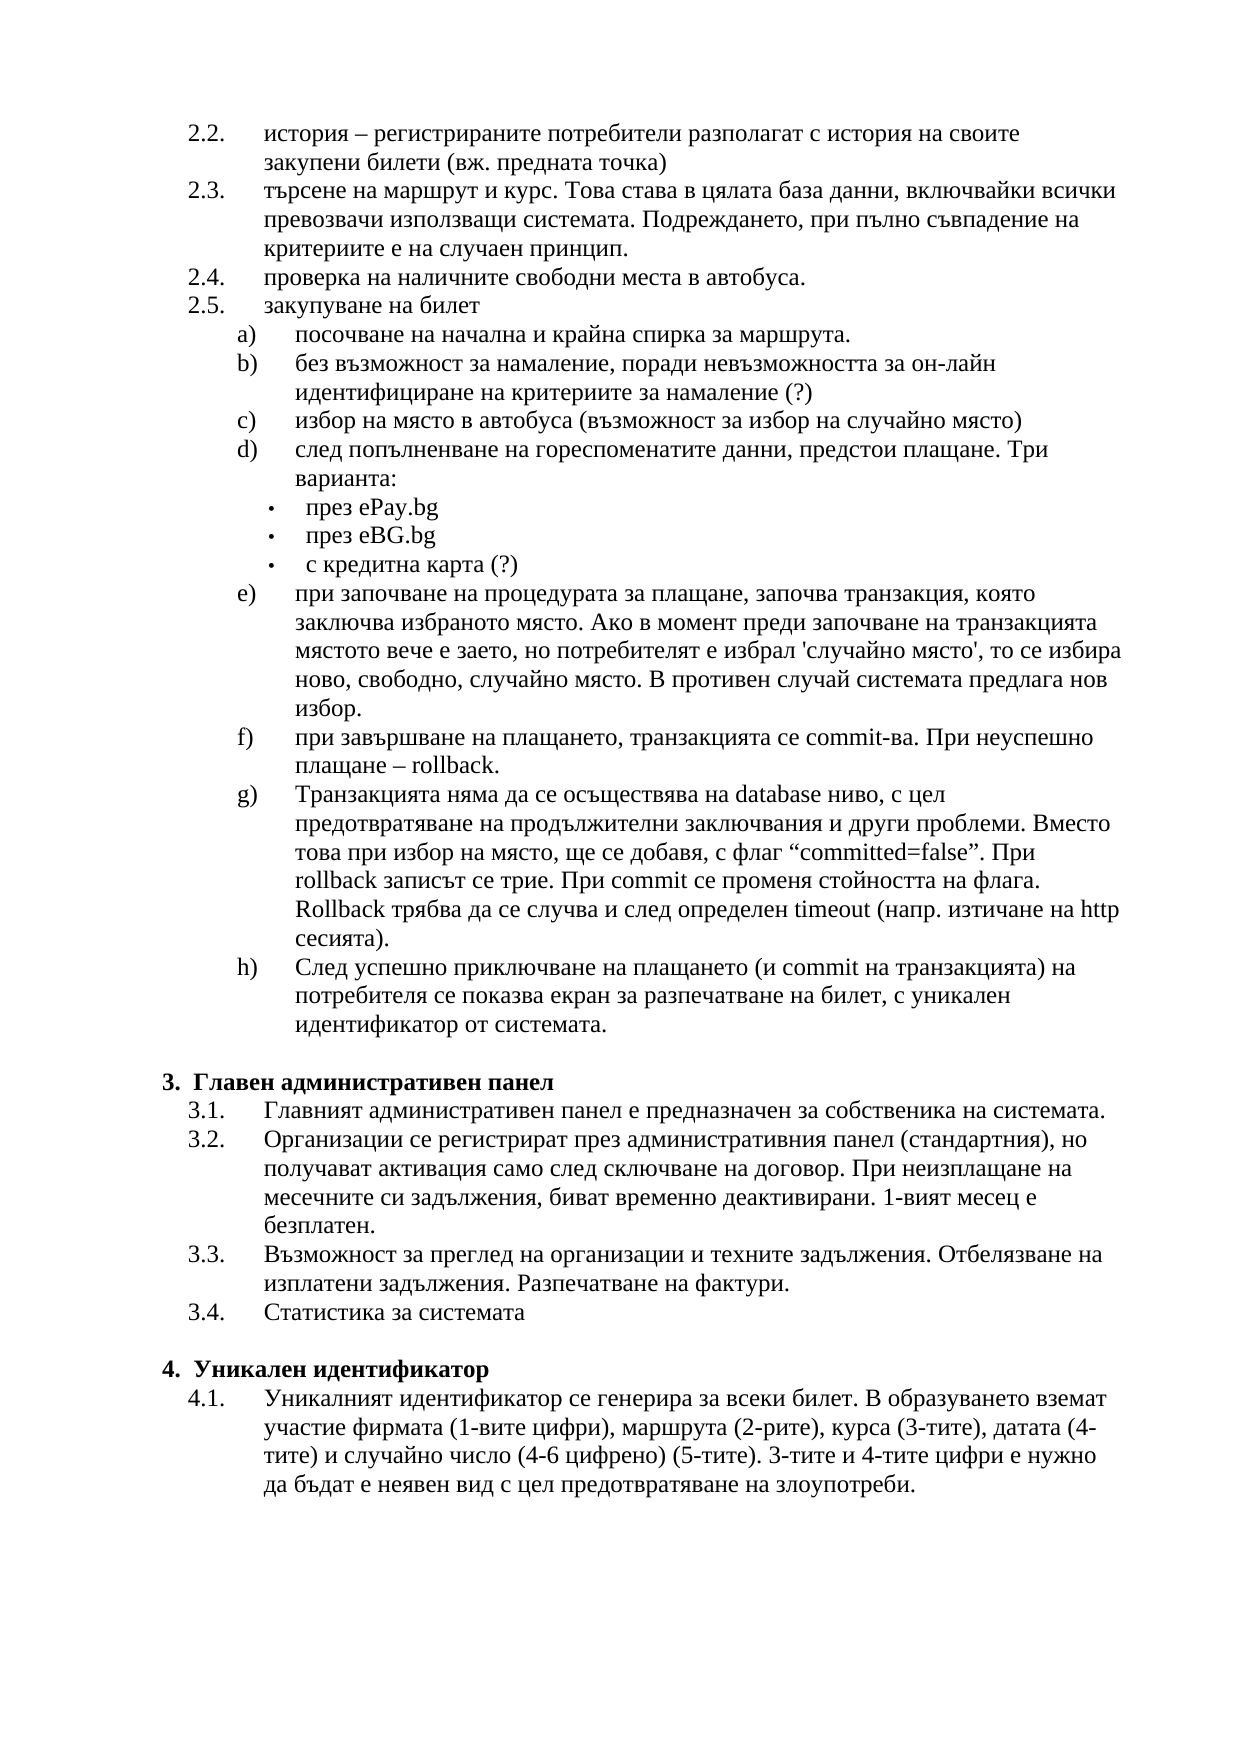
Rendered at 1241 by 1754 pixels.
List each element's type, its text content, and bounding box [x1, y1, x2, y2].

list през ePay.bg [268, 492, 1122, 521]
list с кредитна карта (?) [268, 549, 1122, 578]
list при започване на процедурата за плащане, започва транзакция, която заключва избраното място. Ако в момент преди започване на транзакцията мястото вече е заето, но потребителят е избрал 'случайно място', то се избира ново, свободно, случайно място. В противен случай системата предлага нов избор. [231, 578, 1122, 722]
list Главен административен панел [156, 1067, 1122, 1096]
list Възможност за преглед на организации и техните задължения. Отбелязване на изплатени задължения. Разпечатване на фактури. [181, 1239, 1122, 1297]
list проверка на наличните свободни места в автобуса. [181, 262, 1122, 291]
list Транзакцията няма да се осъществява на database ниво, с цел предотвратяване на продължителни заключвания и други проблеми. Вместо това при избор на място, ще се добавя, с флаг “committed=false”. При rollback записът се трие. При commit се променя стойността на флага. Rollback трябва да се случва и след определен timeout (напр. изтичане на http сесията). [231, 779, 1122, 952]
list история – регистрираните потребители разполагат с история на своите закупени билети (вж. предната точка) [181, 118, 1122, 176]
list при завършване на плащането, транзакцията се commit-ва. При неуспешно плащане – rollback. [231, 722, 1122, 779]
list закупуване на билет [181, 291, 1122, 319]
list Организации се регистрират през административния панел (стандартния), но получават активация само след сключване на договор. При неизплащане на месечните си задължения, биват временно деактивирани. 1-вият месец е безплатен. [181, 1124, 1122, 1239]
list След успешно приключване на плащането (и commit на транзакцията) на потребителя се показва екран за разпечатване на билет, с уникален идентификатор от системата. [231, 952, 1122, 1038]
list търсене на маршрут и курс. Това става в цялата база данни, включвайки всички превозвачи използващи системата. Подреждането, при пълно съвпадение на критериите е на случаен принцип. [181, 176, 1122, 262]
list през eBG.bg [268, 521, 1122, 549]
list Главният административен панел е предназначен за собственика на системата. [181, 1096, 1122, 1124]
list без възможност за намаление, поради невъзможността за он-лайн идентифициране на критериите за намаление (?) [231, 348, 1122, 406]
list след попълненване на гореспоменатите данни, предстои плащане. Три варианта: [231, 434, 1122, 492]
list Уникалният идентификатор се генерира за всеки билет. В образуването вземат участие фирмата (1-вите цифри), маршрута (2-рите), курса (3-тите), датата (4-тите) и случайно число (4-6 цифрено) (5-тите). 3-тите и 4-тите цифри е нужно да бъдат е неявен вид с цел предотвратяване на злоупотреби. [181, 1383, 1122, 1498]
list посочване на начална и крайна спирка за маршрута. [231, 319, 1122, 348]
list Уникален идентификатор [156, 1354, 1122, 1383]
list избор на място в автобуса (възможност за избор на случайно място) [231, 406, 1122, 434]
list Статистика за системата [181, 1297, 1122, 1326]
